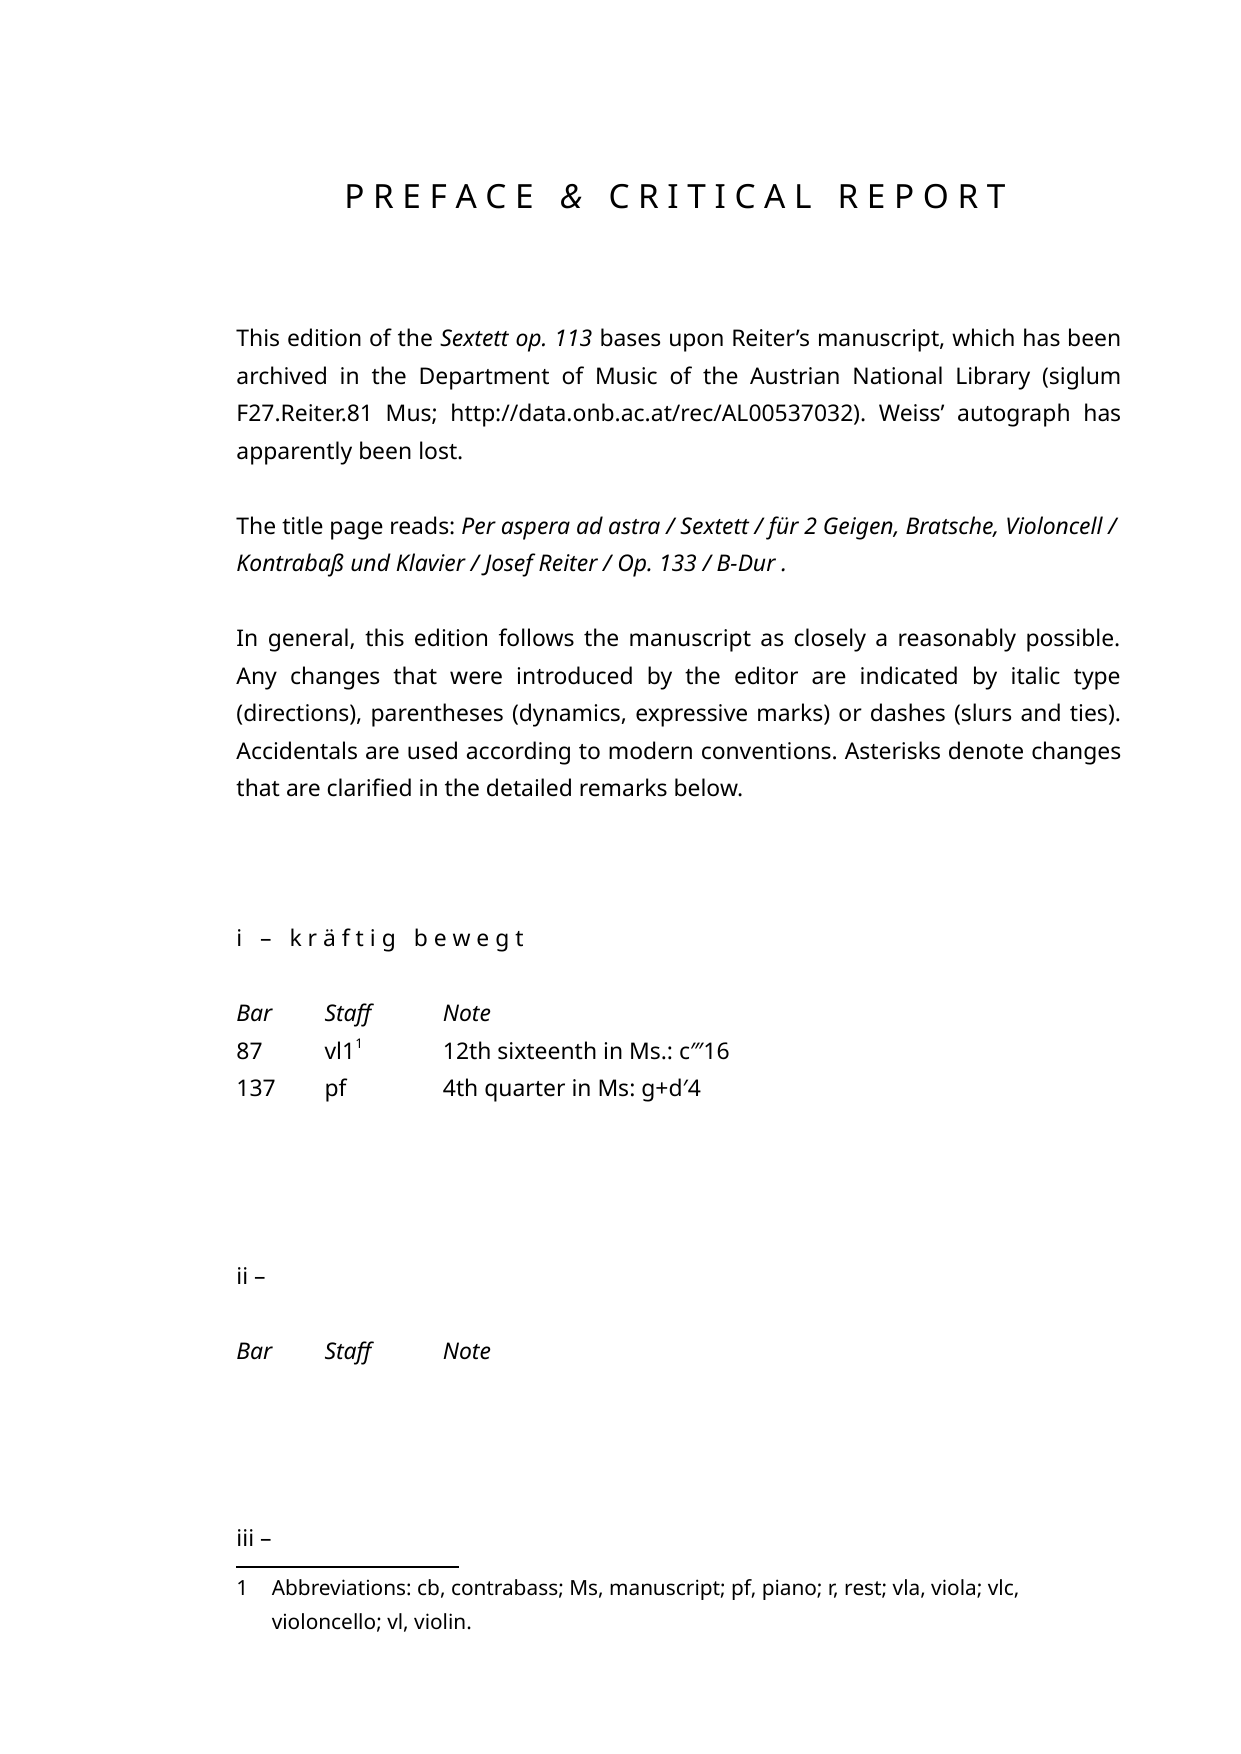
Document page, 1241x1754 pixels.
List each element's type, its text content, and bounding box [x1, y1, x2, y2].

text iii – [236, 1485, 1122, 1554]
text P R E F A C E & C R I T I C A L R E P O R T [236, 173, 1122, 218]
text The title page reads: Per aspera ad astra / Sextett / für 2 Geigen, Bratsche, Violoncell / Kontrabaß und Klavier / Josef Reiter / Op. 133 / B-Dur . [236, 510, 1122, 579]
text This edition of the Sextett op. 113 bases upon Reiter’s manuscript, which has been archived in the Department of Music of the Austrian National Library (siglum F27.Reiter.81 Mus; http://data.onb.ac.at/rec/AL00537032). Weiss’ autograph has apparently been lost. [236, 322, 1122, 466]
text In general, this edition follows the manuscript as closely a reasonably possible. Any changes that were introduced by the editor are indicated by italic type (directions), parentheses (dynamics, expressive marks) or dashes (slurs and ties). Accidentals are used according to modern conventions. Asterisks denote changes that are clarified in the detailed remarks below. [236, 622, 1122, 804]
text Bar Staff Note 87 vl1 12th sixteenth in Ms.: c‴16 137 pf 4th quarter in Ms: g+d′4 ii – [236, 997, 1122, 1291]
text Bar Staff Note [236, 1335, 1122, 1441]
text Abbreviations: cb, contrabass; Ms, manuscript; pf, piano; r, rest; vla, viola; vlc, violoncello; vl, violin. [236, 1573, 1122, 1636]
text i – k r ä f t i g b e w e g t [236, 922, 1122, 954]
